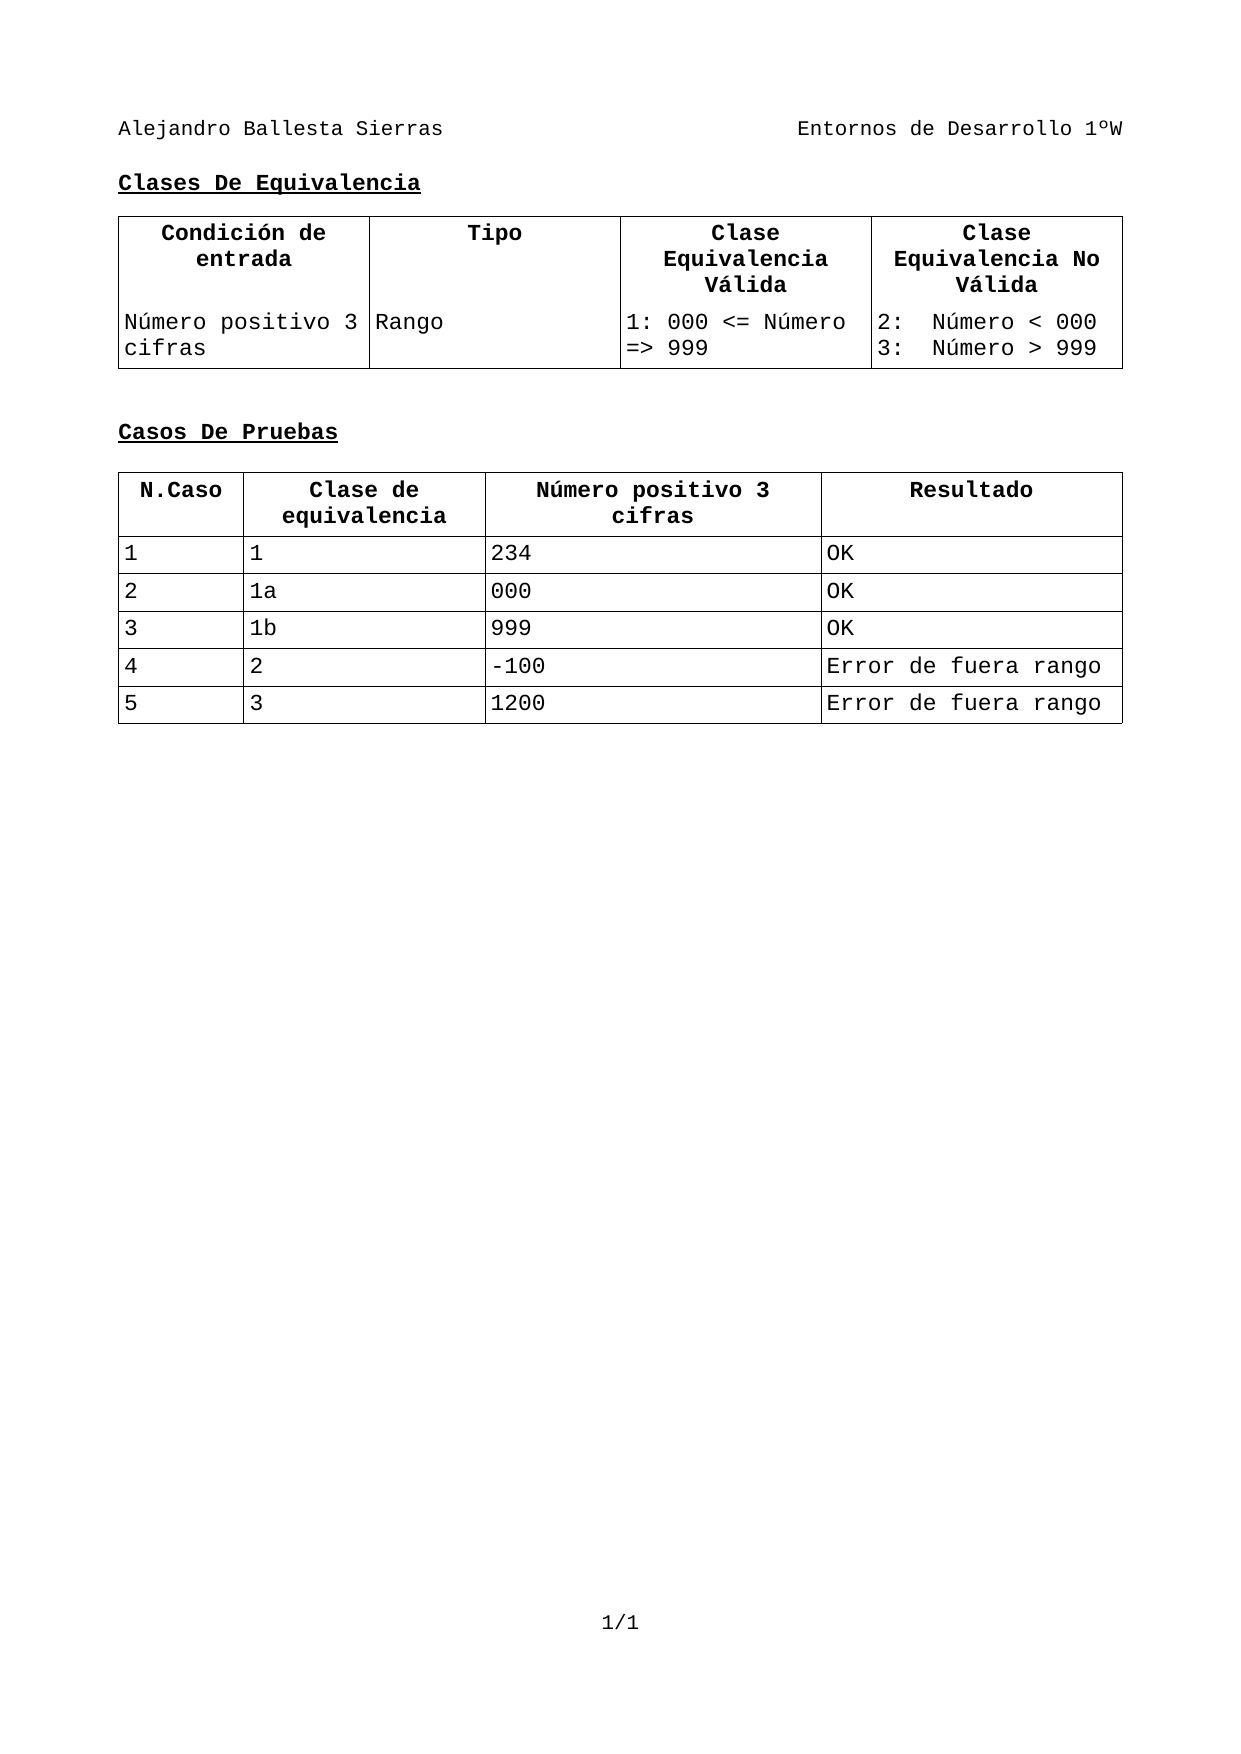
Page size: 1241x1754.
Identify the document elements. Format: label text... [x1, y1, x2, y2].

table_cell 5 [119, 687, 243, 723]
table_cell 999 [486, 612, 821, 648]
table_cell 1b [244, 612, 485, 648]
table_header Clase de equivalencia [244, 473, 485, 536]
table_cell OK [822, 537, 1122, 573]
table_cell 000 [486, 574, 821, 611]
table_cell 3 [244, 687, 485, 723]
table_cell 2 [244, 649, 485, 686]
table_cell OK [822, 612, 1122, 648]
table_cell Número positivo 3 cifras [119, 305, 369, 368]
table_cell 1a [244, 574, 485, 611]
table_cell OK [822, 574, 1122, 611]
table_cell 3 [119, 612, 243, 648]
table_header Condición de entrada [119, 217, 369, 305]
table_cell 1 [119, 537, 243, 573]
table_cell 1: 000 <= Número => 999 [621, 305, 871, 368]
table_header Tipo [370, 217, 620, 305]
table_header Resultado [822, 473, 1122, 536]
table_cell 2 [119, 574, 243, 611]
table_header Clase Equivalencia No Válida [872, 217, 1122, 305]
table_cell 4 [119, 649, 243, 686]
table_header Clase Equivalencia Válida [621, 217, 871, 305]
table_cell -100 [486, 649, 821, 686]
table_cell Error de fuera rango [822, 649, 1122, 686]
table_cell Error de fuera rango [822, 687, 1122, 723]
table_cell Rango [370, 305, 620, 368]
text Casos De Pruebas [118, 420, 1122, 446]
table_cell 234 [486, 537, 821, 573]
text Clases De Equivalencia [118, 171, 1122, 197]
table_cell 1 [244, 537, 485, 573]
table_header N.Caso [119, 473, 243, 536]
table_cell 1200 [486, 687, 821, 723]
table_header Número positivo 3 cifras [486, 473, 821, 536]
table_cell 2: Número < 000 3: Número > 999 [872, 305, 1122, 368]
